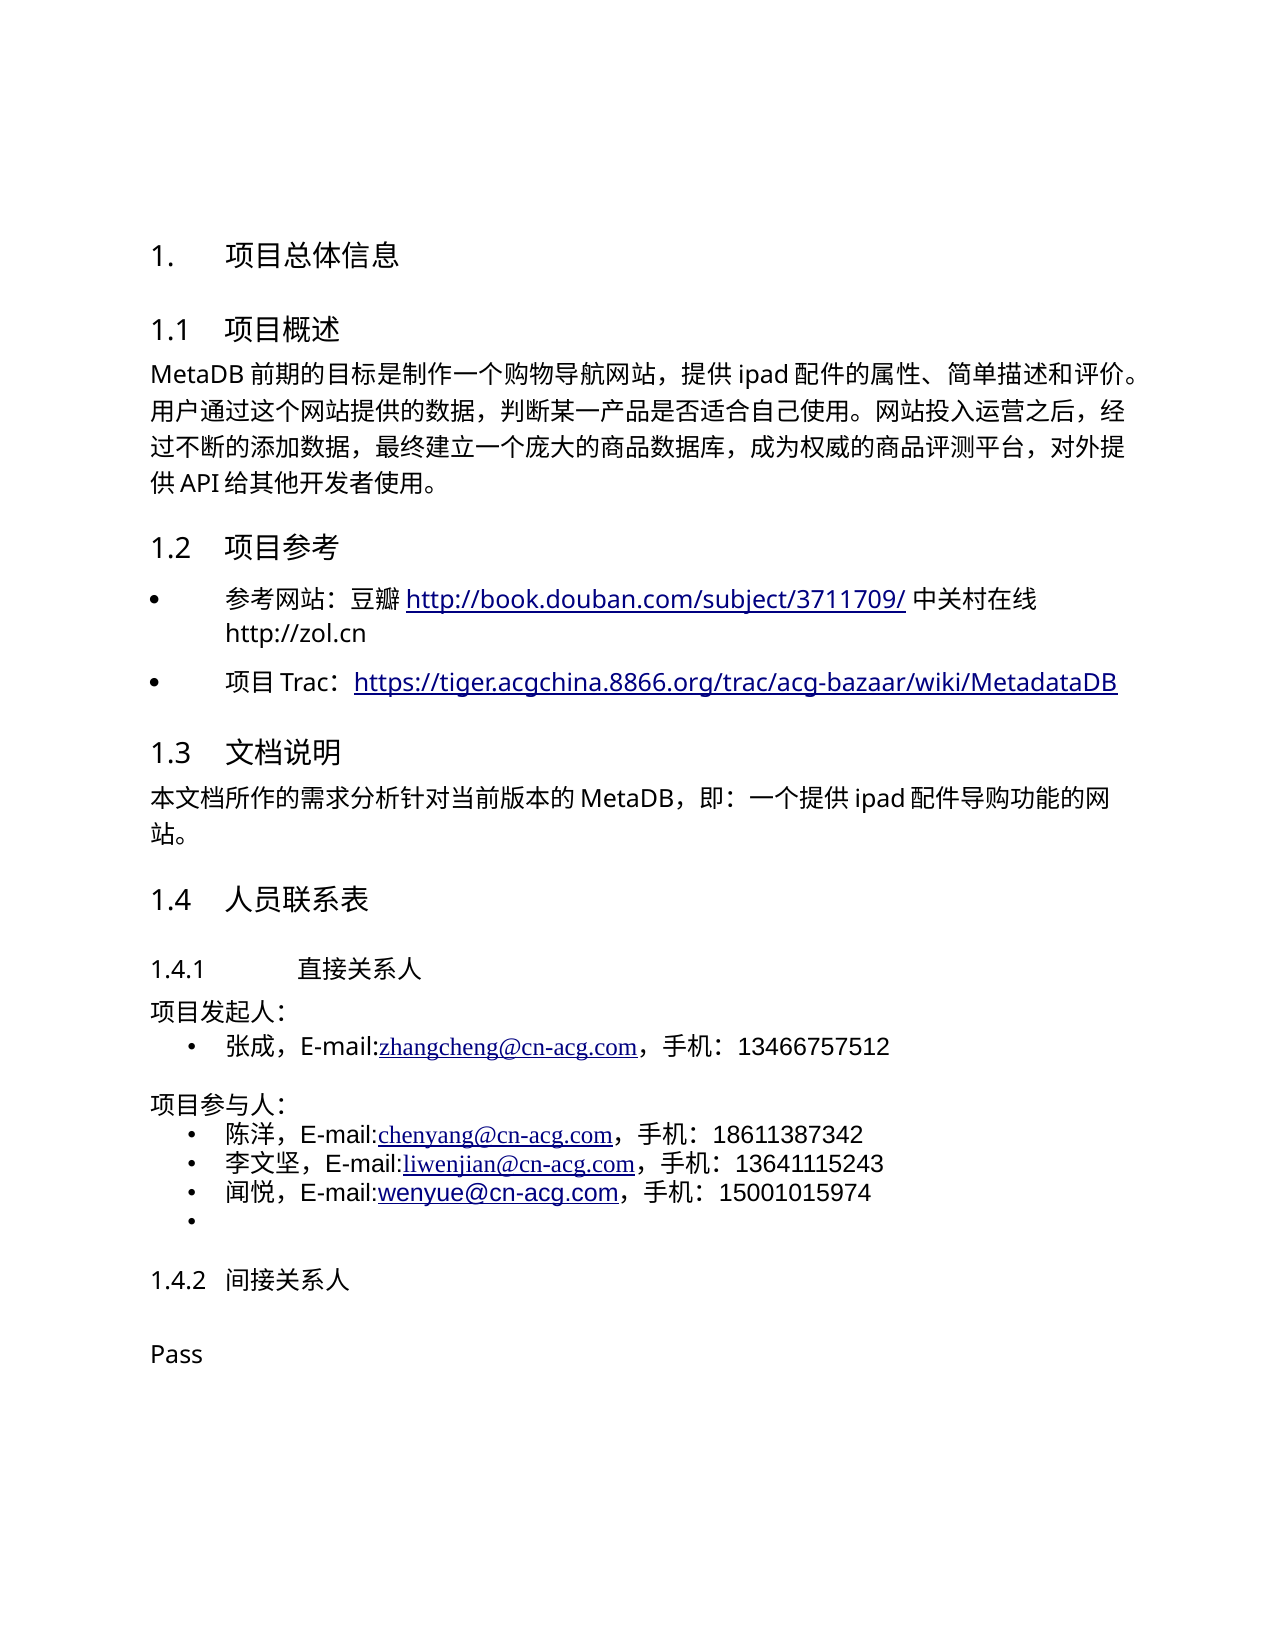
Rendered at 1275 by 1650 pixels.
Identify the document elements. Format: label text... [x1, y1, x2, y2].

list 闻悦，E-mail:wenyue@cn-acg.com，手机：15001015974 [187, 1178, 1125, 1207]
subtitle 1.2 项目参考 [150, 525, 1125, 567]
subtitle 1.3 文档说明 [150, 730, 1125, 772]
list 张成，E-mail:zhangcheng@cn-acg.com，手机：13466757512 [187, 1028, 1125, 1063]
text 项目参与人： [150, 1091, 1125, 1120]
list 陈洋，E-mail:chenyang@cn-acg.com，手机：18611387342 [187, 1120, 1125, 1149]
subtitle 1.4 人员联系表 [150, 876, 1125, 918]
list 李文坚，E-mail:liwenjian@cn-acg.com，手机：13641115243 [187, 1149, 1125, 1178]
text MetaDB前期的目标是制作一个购物导航网站，提供ipad配件的属性、简单描述和评价。用户通过这个网站提供的数据，判断某一产品是否适合自己使用。网站投入运营之后，经过不断的添加数据，最终建立一个庞大的商品数据库，成为权威的商品评测平台，对外提供API给其他开发者使用。 [150, 355, 1125, 500]
list 参考网站：豆瓣 http://book.douban.com/subject/3711709/ 中关村在线 http://zol.cn [150, 580, 1125, 650]
text 项目发起人： [150, 992, 1125, 1028]
list 项目Trac：https://tiger.acgchina.8866.org/trac/acg-bazaar/wiki/MetadataDB [150, 662, 1125, 699]
subtitle 1.4.2 间接关系人 [150, 1261, 1125, 1297]
subtitle 1.4.1 直接关系人 [150, 950, 1125, 986]
subtitle 1.1 项目概述 [150, 306, 1125, 348]
text 本文档所作的需求分析针对当前版本的MetaDB，即：一个提供ipad配件导购功能的网站。 [150, 779, 1125, 851]
subtitle 1. 项目总体信息 [150, 232, 1125, 275]
text Pass [150, 1337, 1125, 1371]
